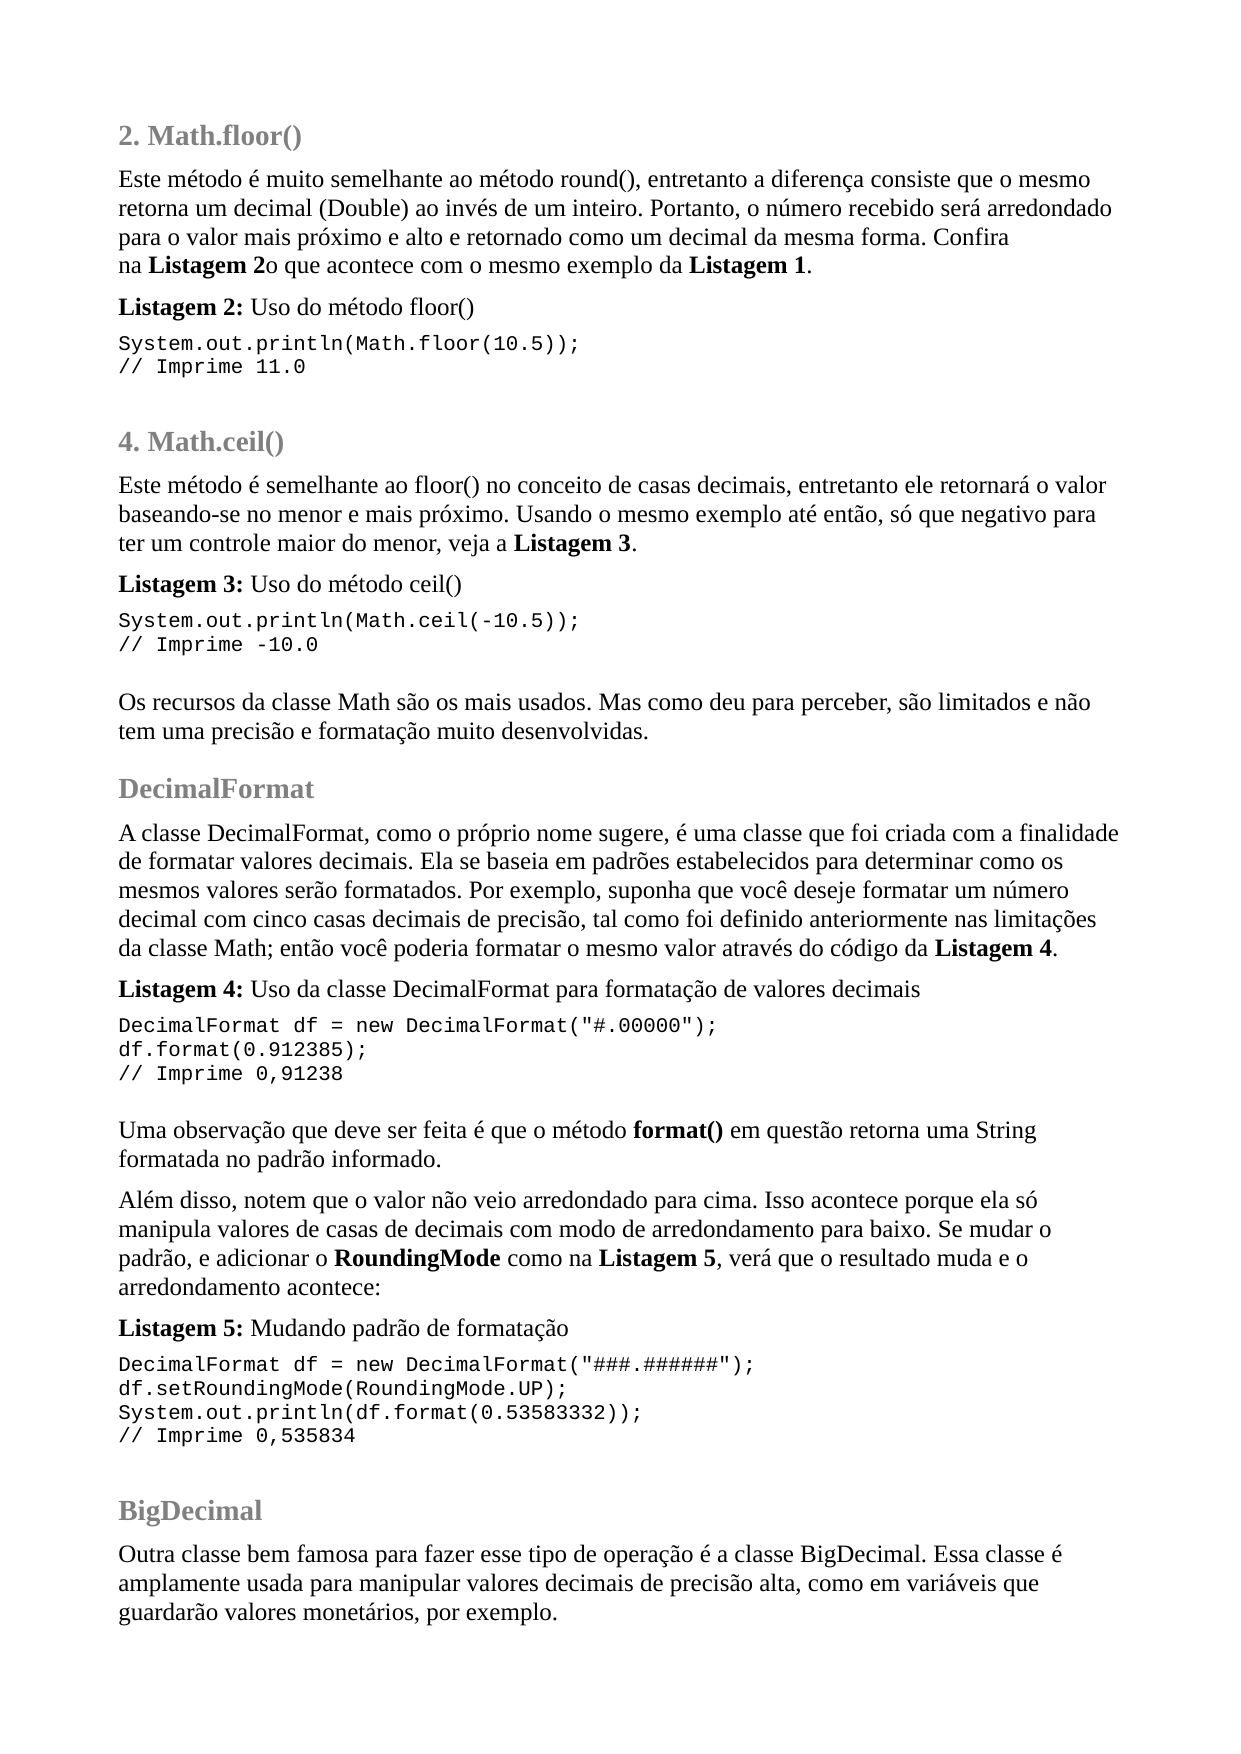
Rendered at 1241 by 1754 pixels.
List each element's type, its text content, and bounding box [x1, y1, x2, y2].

text Listagem 2: Uso do método floor() [118, 292, 1122, 320]
text A classe DecimalFormat, como o próprio nome sugere, é uma classe que foi criada com a finalidade de formatar valores decimais. Ela se baseia em padrões estabelecidos para determinar como os mesmos valores serão formatados. Por exemplo, suponha que você deseje formatar um número decimal com cinco casas decimais de precisão, tal como foi definido anteriormente nas limitações da classe Math; então você poderia formatar o mesmo valor através do código da Listagem 4. [118, 818, 1122, 961]
text Listagem 3: Uso do método ceil() [118, 569, 1122, 598]
text Uma observação que deve ser feita é que o método format() em questão retorna uma String formatada no padrão informado. [118, 1116, 1122, 1173]
subtitle BigDecimal [118, 1493, 1122, 1527]
text Além disso, notem que o valor não veio arredondado para cima. Isso acontece porque ela só manipula valores de casas de decimais com modo de arredondamento para baixo. Se mudar o padrão, e adicionar o RoundingMode como na Listagem 5, verá que o resultado muda e o arredondamento acontece: [118, 1186, 1122, 1301]
text // Imprime 11.0 [118, 357, 1122, 380]
text Este método é semelhante ao floor() no conceito de casas decimais, entretanto ele retornará o valor baseando-se no menor e mais próximo. Usando o mesmo exemplo até então, só que negativo para ter um controle maior do menor, veja a Listagem 3. [118, 470, 1122, 557]
text Listagem 4: Uso da classe DecimalFormat para formatação de valores decimais [118, 974, 1122, 1003]
text DecimalFormat df = new DecimalFormat("###.######"); [118, 1354, 1122, 1378]
text Listagem 5: Mudando padrão de formatação [118, 1313, 1122, 1342]
text // Imprime 0,535834 [118, 1425, 1122, 1449]
subtitle 4. Math.ceil() [118, 424, 1122, 458]
text // Imprime -10.0 [118, 634, 1122, 658]
subtitle 2. Math.floor() [118, 118, 1122, 152]
text System.out.println(Math.floor(10.5)); [118, 333, 1122, 357]
text df.format(0.912385); [118, 1039, 1122, 1062]
text System.out.println(df.format(0.53583332)); [118, 1402, 1122, 1425]
text Os recursos da classe Math são os mais usados. Mas como deu para perceber, são limitados e não tem uma precisão e formatação muito desenvolvidas. [118, 687, 1122, 744]
text df.setRoundingMode(RoundingMode.UP); [118, 1378, 1122, 1402]
subtitle DecimalFormat [118, 772, 1122, 805]
text // Imprime 0,91238 [118, 1062, 1122, 1086]
text Este método é muito semelhante ao método round(), entretanto a diferença consiste que o mesmo retorna um decimal (Double) ao invés de um inteiro. Portanto, o número recebido será arredondado para o valor mais próximo e alto e retornado como um decimal da mesma forma. Confira na Listagem 2o que acontece com o mesmo exemplo da Listagem 1. [118, 164, 1122, 279]
text DecimalFormat df = new DecimalFormat("#.00000"); [118, 1015, 1122, 1039]
text Outra classe bem famosa para fazer esse tipo de operação é a classe BigDecimal. Essa classe é amplamente usada para manipular valores decimais de precisão alta, como em variáveis que guardarão valores monetários, por exemplo. [118, 1539, 1122, 1625]
text System.out.println(Math.ceil(-10.5)); [118, 610, 1122, 634]
